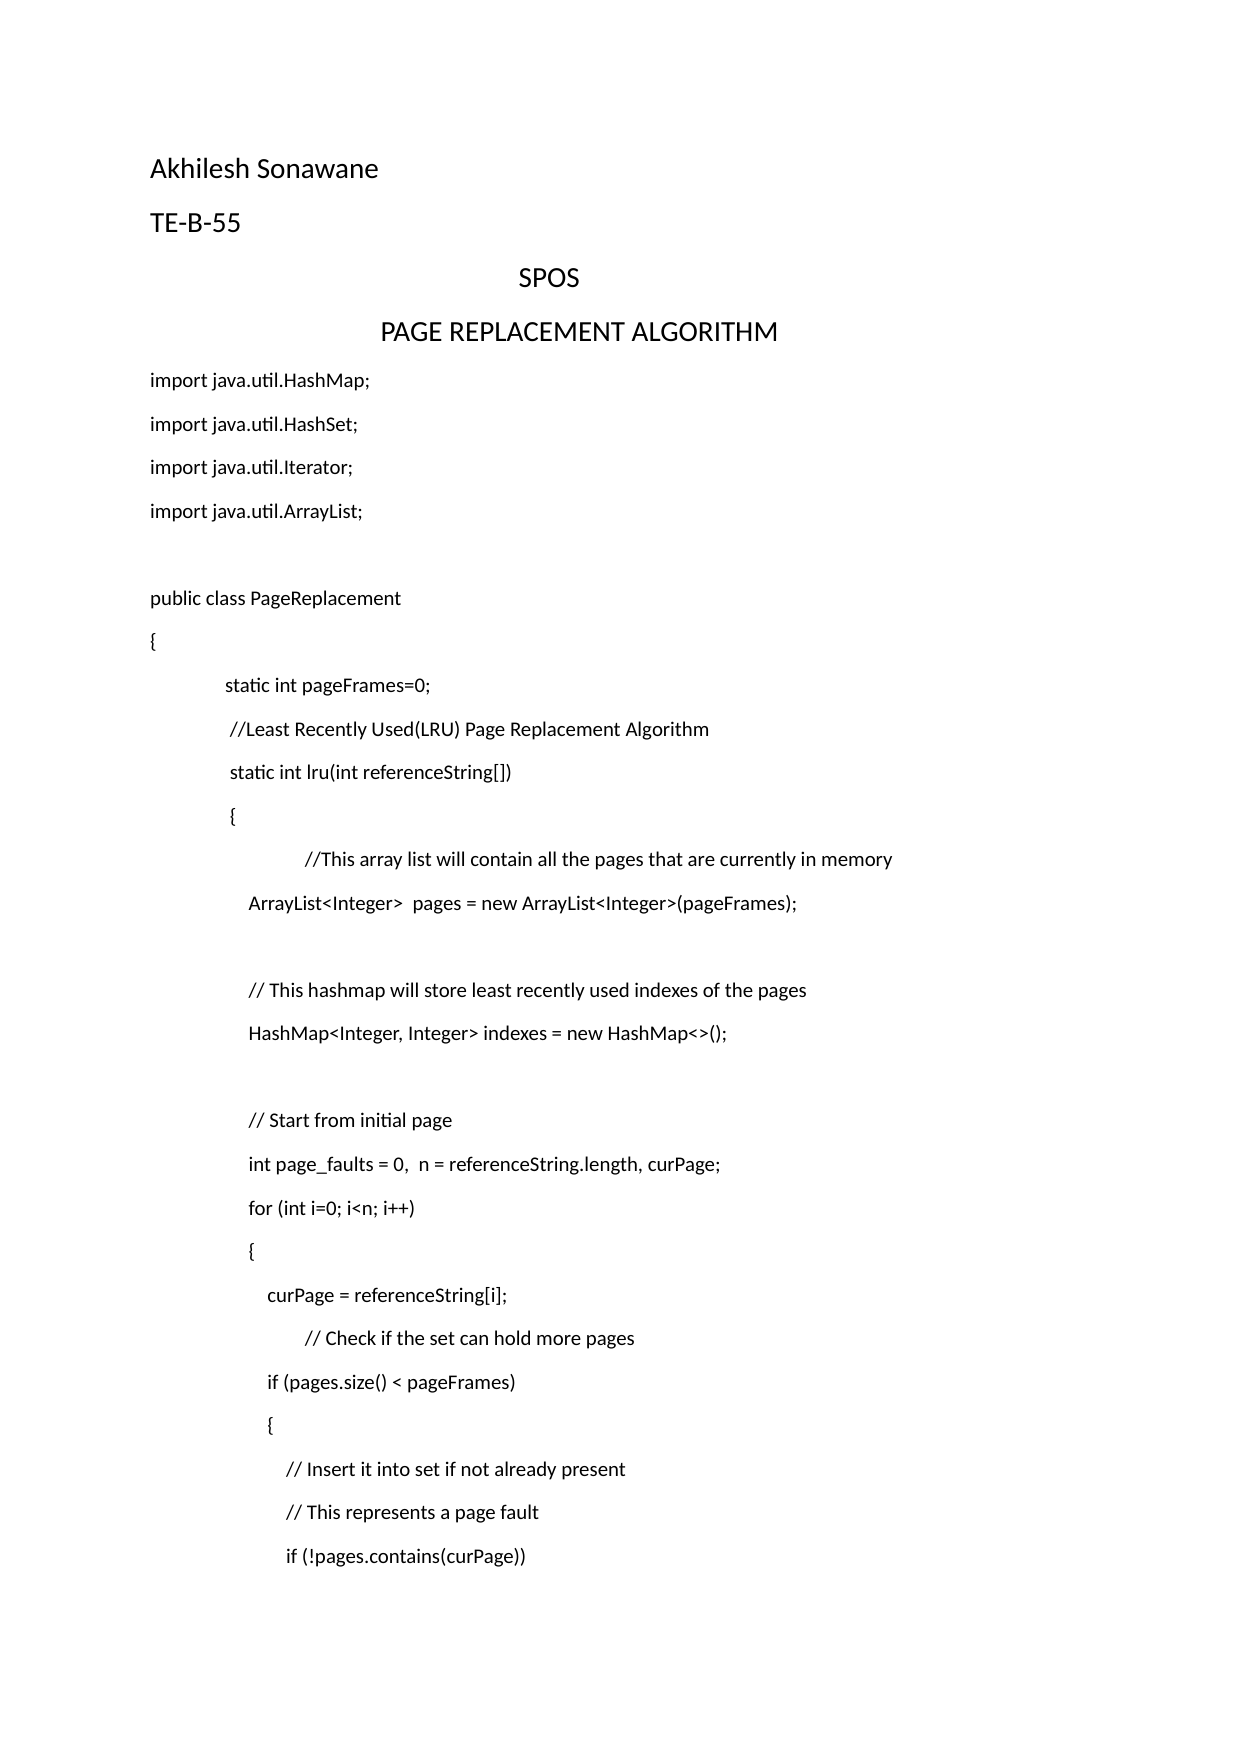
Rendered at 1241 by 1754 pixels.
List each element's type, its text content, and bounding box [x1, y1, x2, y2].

text for (int i=0; i<n; i++) [150, 1195, 1090, 1220]
text if (!pages.contains(curPage)) [150, 1543, 1090, 1568]
text // Start from initial page [150, 1108, 1090, 1133]
text SPOS [150, 259, 1090, 294]
text static int pageFrames=0; [150, 672, 1090, 698]
text { [150, 1412, 1090, 1438]
text import java.util.HashMap; [150, 367, 1090, 393]
text public class PageReplacement [150, 585, 1090, 611]
text //Least Recently Used(LRU) Page Replacement Algorithm [150, 716, 1090, 741]
text PAGE REPLACEMENT ALGORITHM [150, 313, 1090, 349]
text // Check if the set can hold more pages [150, 1325, 1090, 1351]
text int page_faults = 0, n = referenceString.length, curPage; [150, 1151, 1090, 1177]
text static int lru(int referenceString[]) [150, 759, 1090, 785]
text ArrayList<Integer> pages = new ArrayList<Integer>(pageFrames); [150, 890, 1090, 915]
text // Insert it into set if not already present [150, 1456, 1090, 1481]
text { [150, 803, 1090, 828]
text import java.util.Iterator; [150, 454, 1090, 480]
text { [150, 1238, 1090, 1264]
text HashMap<Integer, Integer> indexes = new HashMap<>(); [150, 1021, 1090, 1046]
text curPage = referenceString[i]; [150, 1282, 1090, 1307]
text TE-B-55 [150, 204, 1090, 240]
text // This hashmap will store least recently used indexes of the pages [150, 977, 1090, 1002]
text //This array list will contain all the pages that are currently in memory [150, 846, 1090, 872]
text if (pages.size() < pageFrames) [150, 1369, 1090, 1394]
text import java.util.HashSet; [150, 411, 1090, 436]
text // This represents a page fault [150, 1499, 1090, 1525]
text Akhilesh Sonawane [150, 150, 1090, 186]
text { [150, 629, 1090, 654]
text import java.util.ArrayList; [150, 498, 1090, 523]
